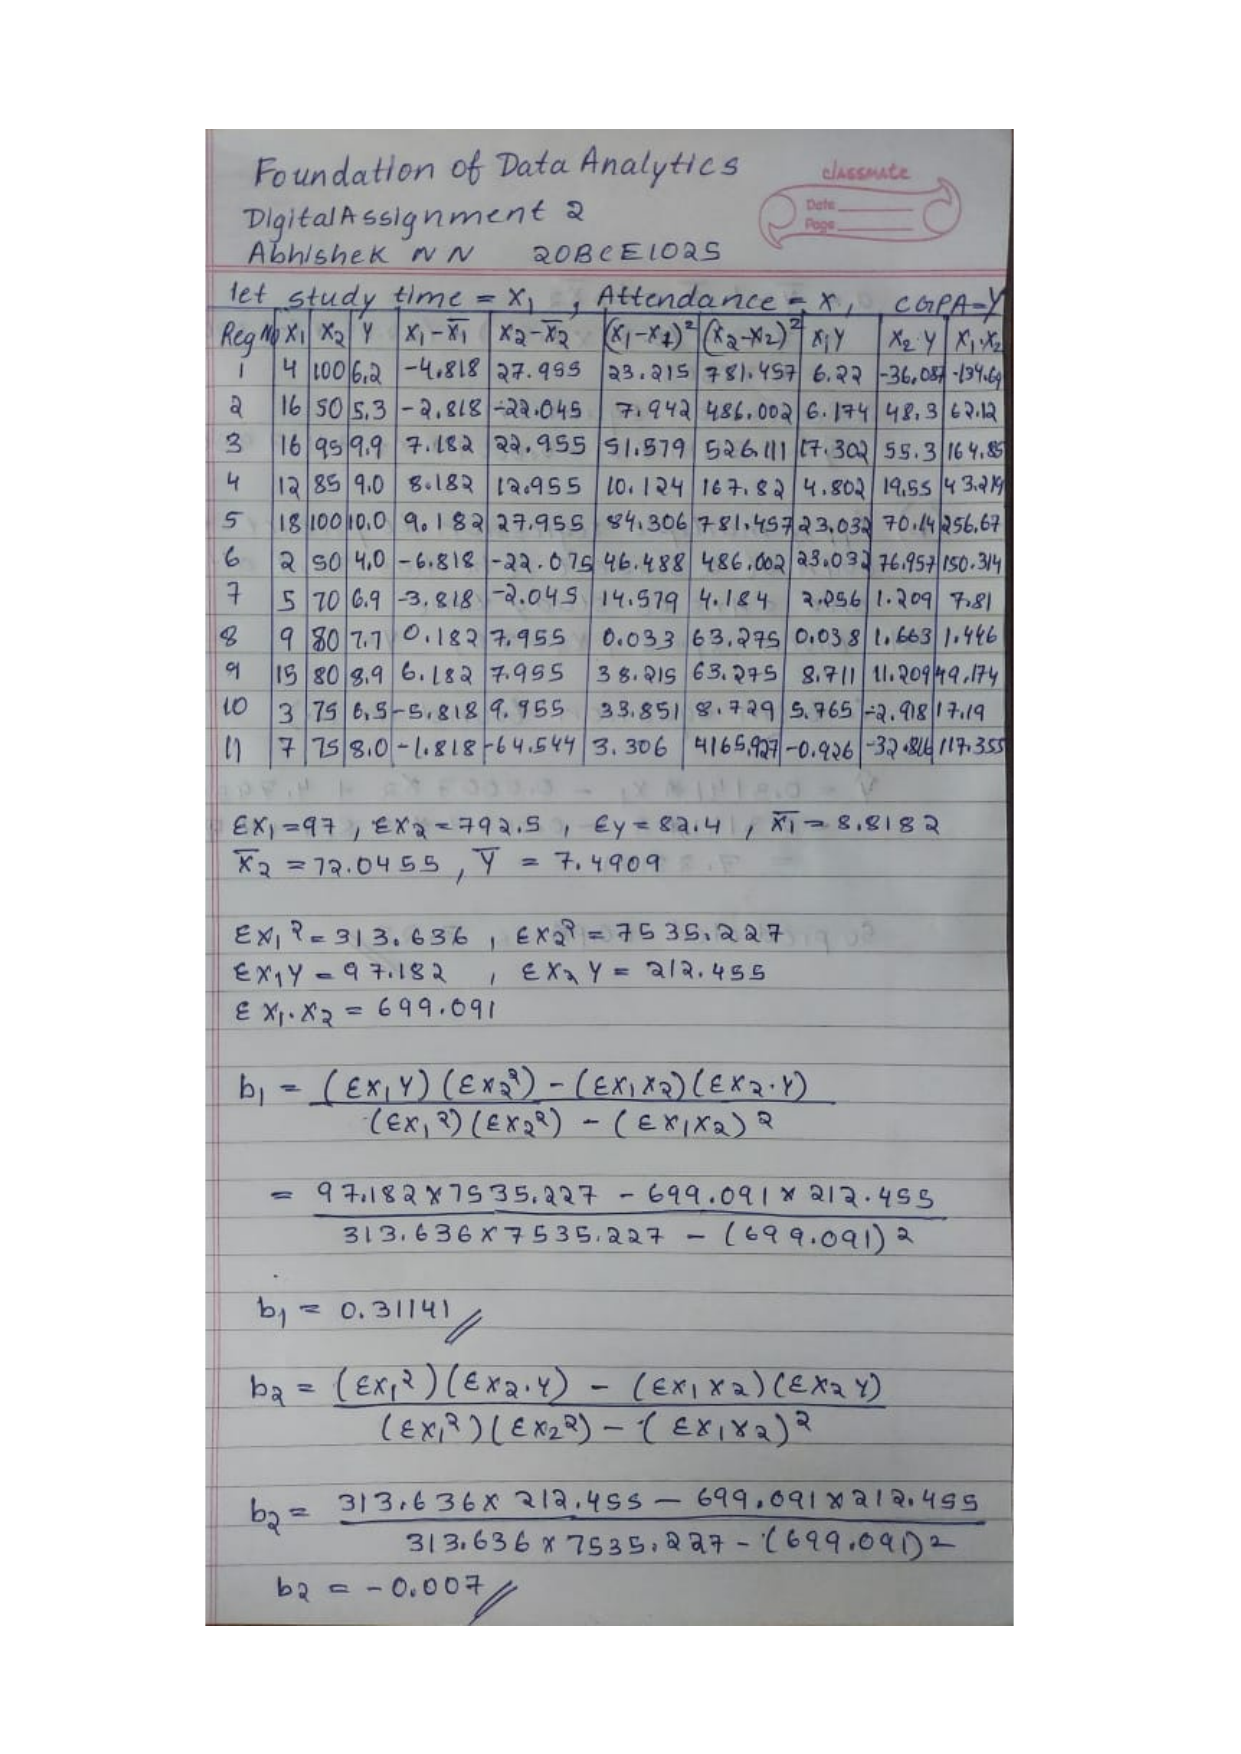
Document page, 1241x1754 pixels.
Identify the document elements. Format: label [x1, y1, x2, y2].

picture [205, 129, 1014, 1626]
